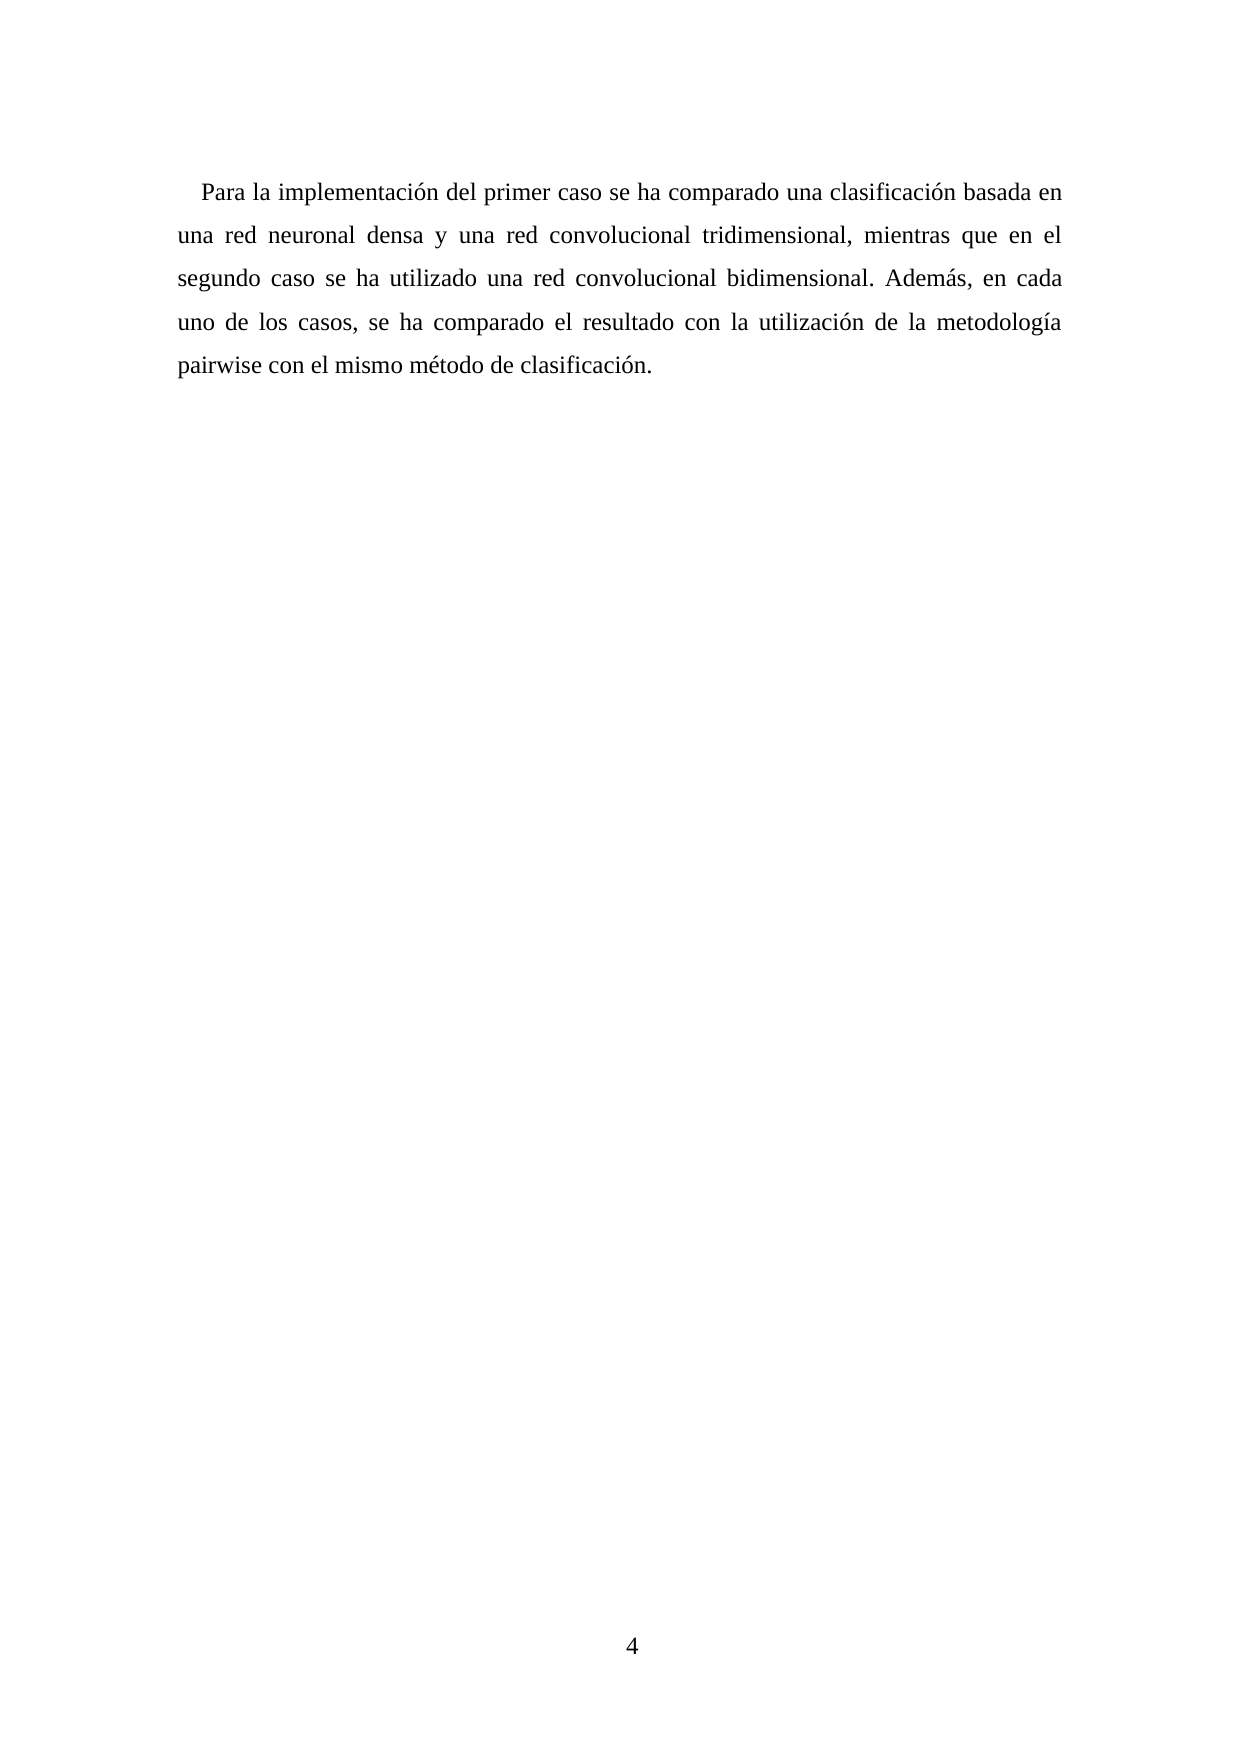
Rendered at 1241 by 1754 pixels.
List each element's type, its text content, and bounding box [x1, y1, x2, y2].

text Para la implementación del primer caso se ha comparado una clasificación basada en una red neuronal densa y una red convolucional tridimensional, mientras que en el segundo caso se ha utilizado una red convolucional bidimensional. Además, en cada uno de los casos, se ha comparado el resultado con la utilización de la metodología pairwise con el mismo método de clasificación. [177, 177, 1063, 378]
